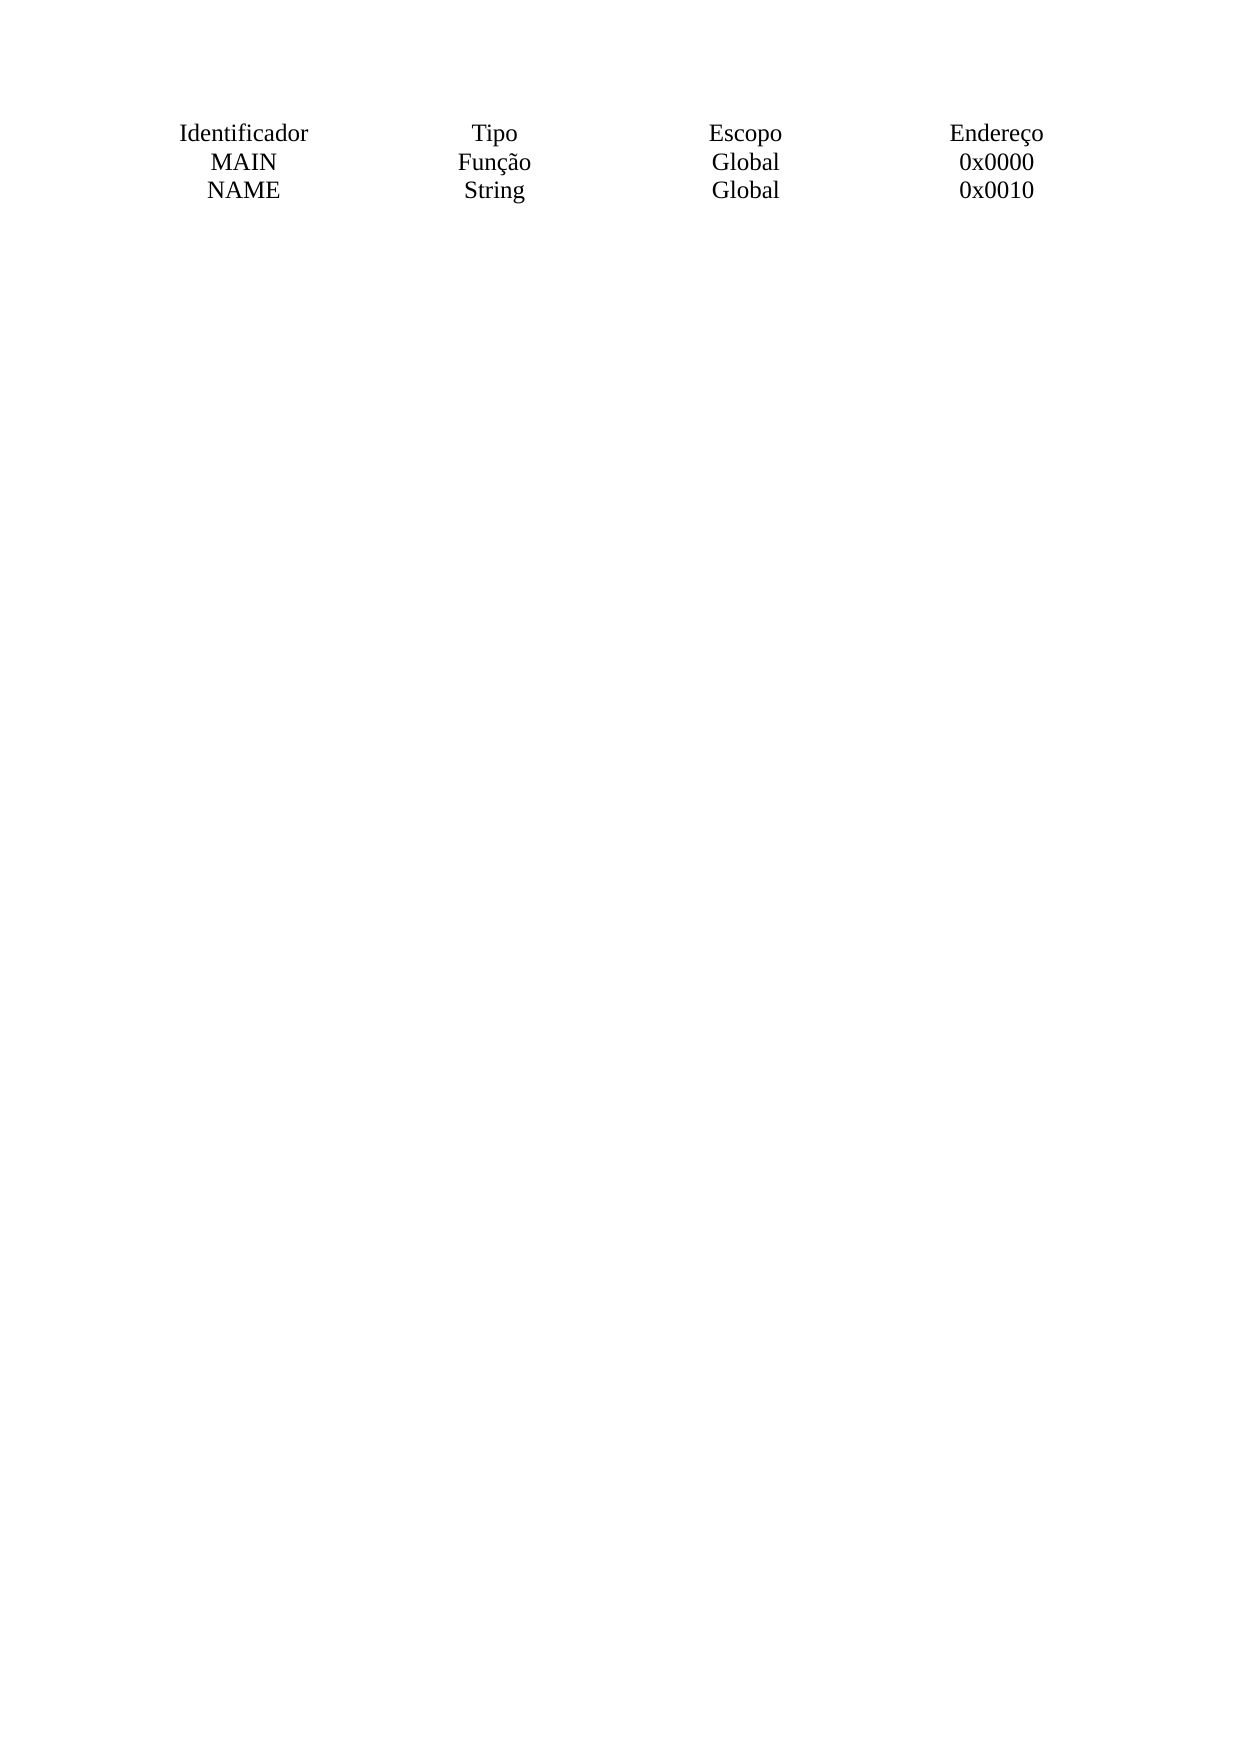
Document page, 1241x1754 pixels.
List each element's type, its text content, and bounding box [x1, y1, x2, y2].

table_header Identificador [118, 118, 369, 147]
table_cell Global [620, 147, 871, 176]
table_cell Função [369, 147, 620, 176]
table_header Tipo [369, 118, 620, 147]
table_header Escopo [620, 118, 871, 147]
table_cell MAIN [118, 147, 369, 176]
table_cell String [369, 176, 620, 204]
table_header Endereço [871, 118, 1122, 147]
table_cell NAME [118, 176, 369, 204]
table_cell 0x0000 [871, 147, 1122, 176]
table_cell 0x0010 [871, 176, 1122, 204]
table_cell Global [620, 176, 871, 204]
